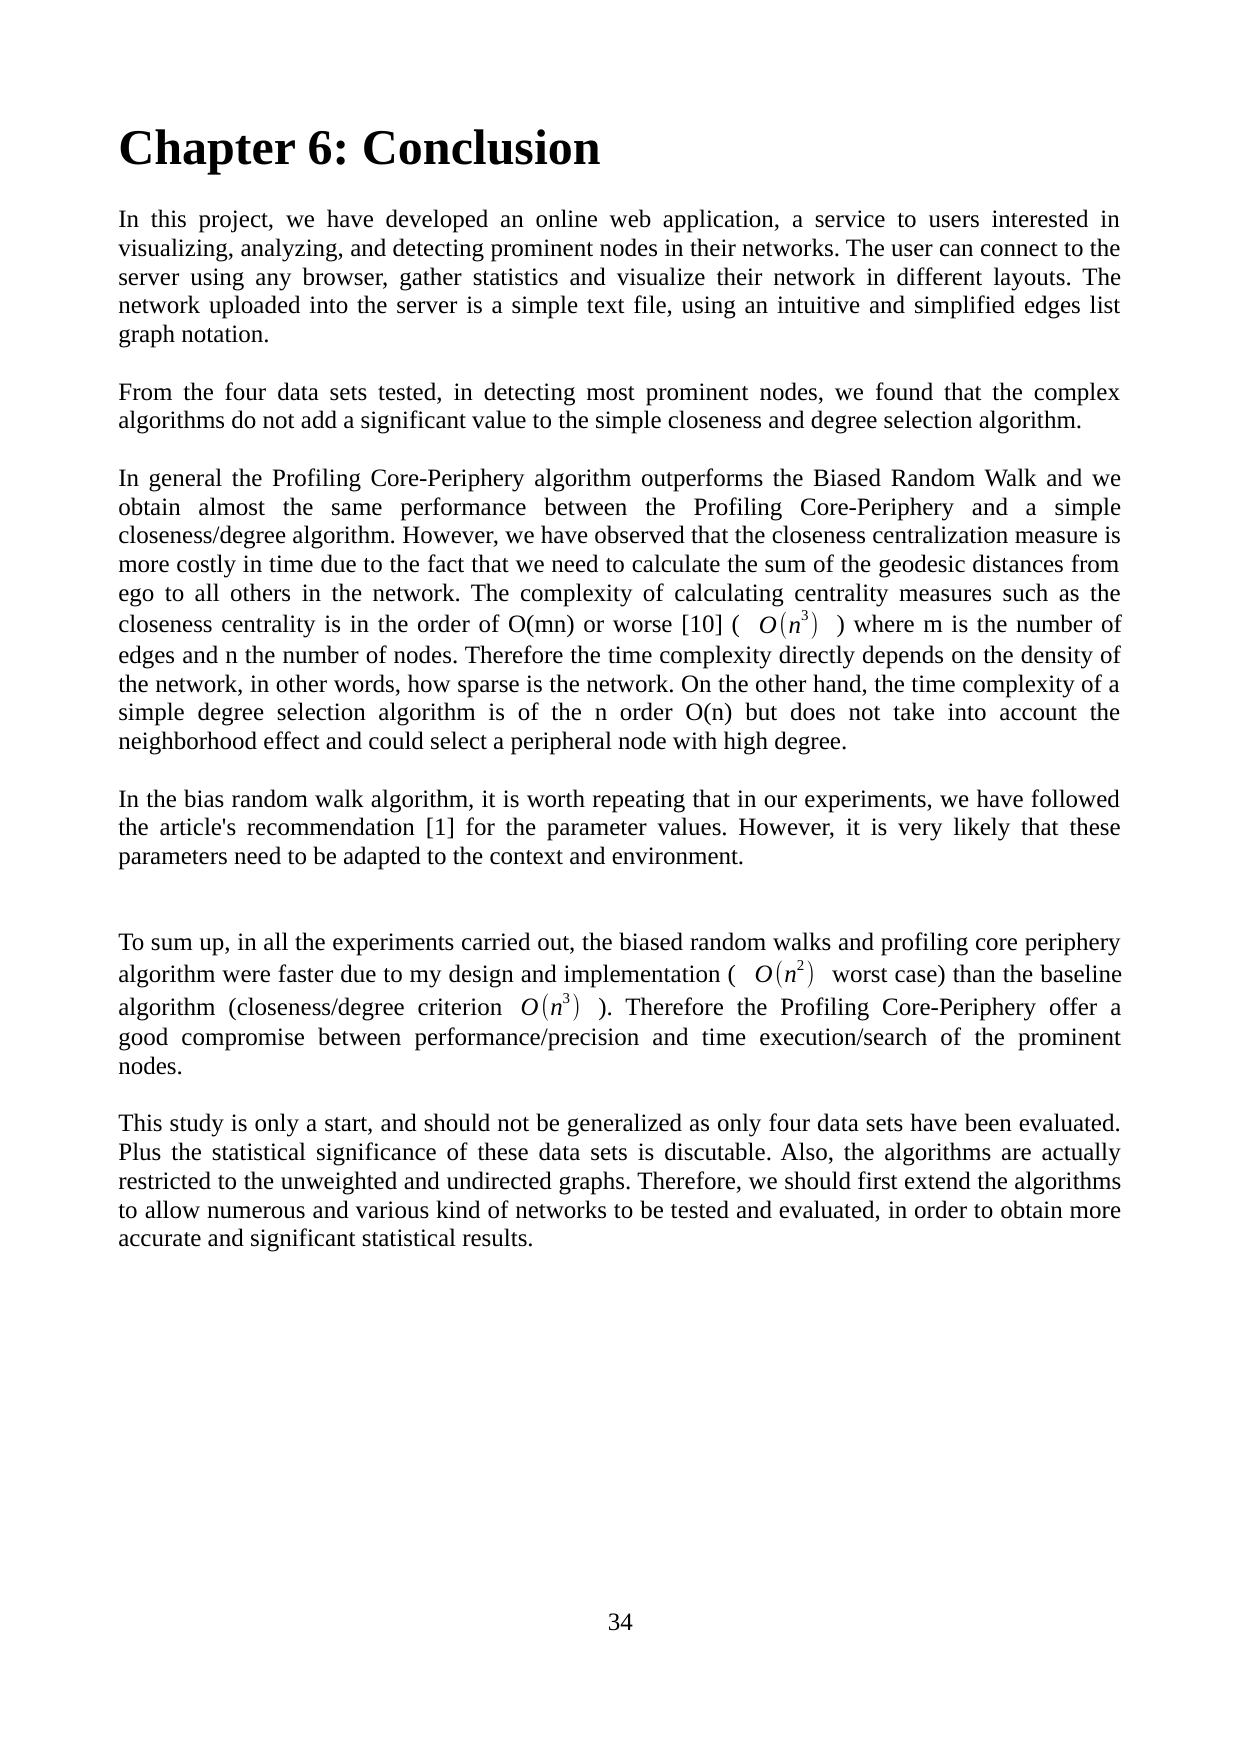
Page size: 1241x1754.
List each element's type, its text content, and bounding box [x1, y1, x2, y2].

text In general the Profiling Core-Periphery algorithm outperforms the Biased Random Walk and we obtain almost the same performance between the Profiling Core-Periphery and a simple closeness/degree algorithm. However, we have observed that the closeness centralization measure is more costly in time due to the fact that we need to calculate the sum of the geodesic distances from ego to all others in the network. The complexity of calculating centrality measures such as the closeness centrality is in the order of O(mn) or worse [10] () where m is the number of edges and n the number of nodes. Therefore the time complexity directly depends on the density of the network, in other words, how sparse is the network. On the other hand, the time complexity of a simple degree selection algorithm is of the n order O(n) but does not take into account the neighborhood effect and could select a peripheral node with high degree. [118, 463, 1122, 755]
text This study is only a start, and should not be generalized as only four data sets have been evaluated. Plus the statistical significance of these data sets is discutable. Also, the algorithms are actually restricted to the unweighted and undirected graphs. Therefore, we should first extend the algorithms to allow numerous and various kind of networks to be tested and evaluated, in order to obtain more accurate and significant statistical results. [118, 1108, 1122, 1252]
text In this project, we have developed an online web application, a service to users interested in visualizing, analyzing, and detecting prominent nodes in their networks. The user can connect to the server using any browser, gather statistics and visualize their network in different layouts. The network uploaded into the server is a simple text file, using an intuitive and simplified edges list graph notation. [118, 204, 1122, 348]
text In the bias random walk algorithm, it is worth repeating that in our experiments, we have followed the article's recommendation [1] for the parameter values. However, it is very likely that these parameters need to be adapted to the context and environment. [118, 784, 1122, 870]
text From the four data sets tested, in detecting most prominent nodes, we found that the complex algorithms do not add a significant value to the simple closeness and degree selection algorithm. [118, 377, 1122, 434]
subtitle Chapter 6: Conclusion [118, 118, 1122, 176]
text To sum up, in all the experiments carried out, the biased random walks and profiling core periphery algorithm were faster due to my design and implementation (worst case) than the baseline algorithm (closeness/degree criterion). Therefore the Profiling Core-Periphery offer a good compromise between performance/precision and time execution/search of the prominent nodes. [118, 927, 1122, 1080]
